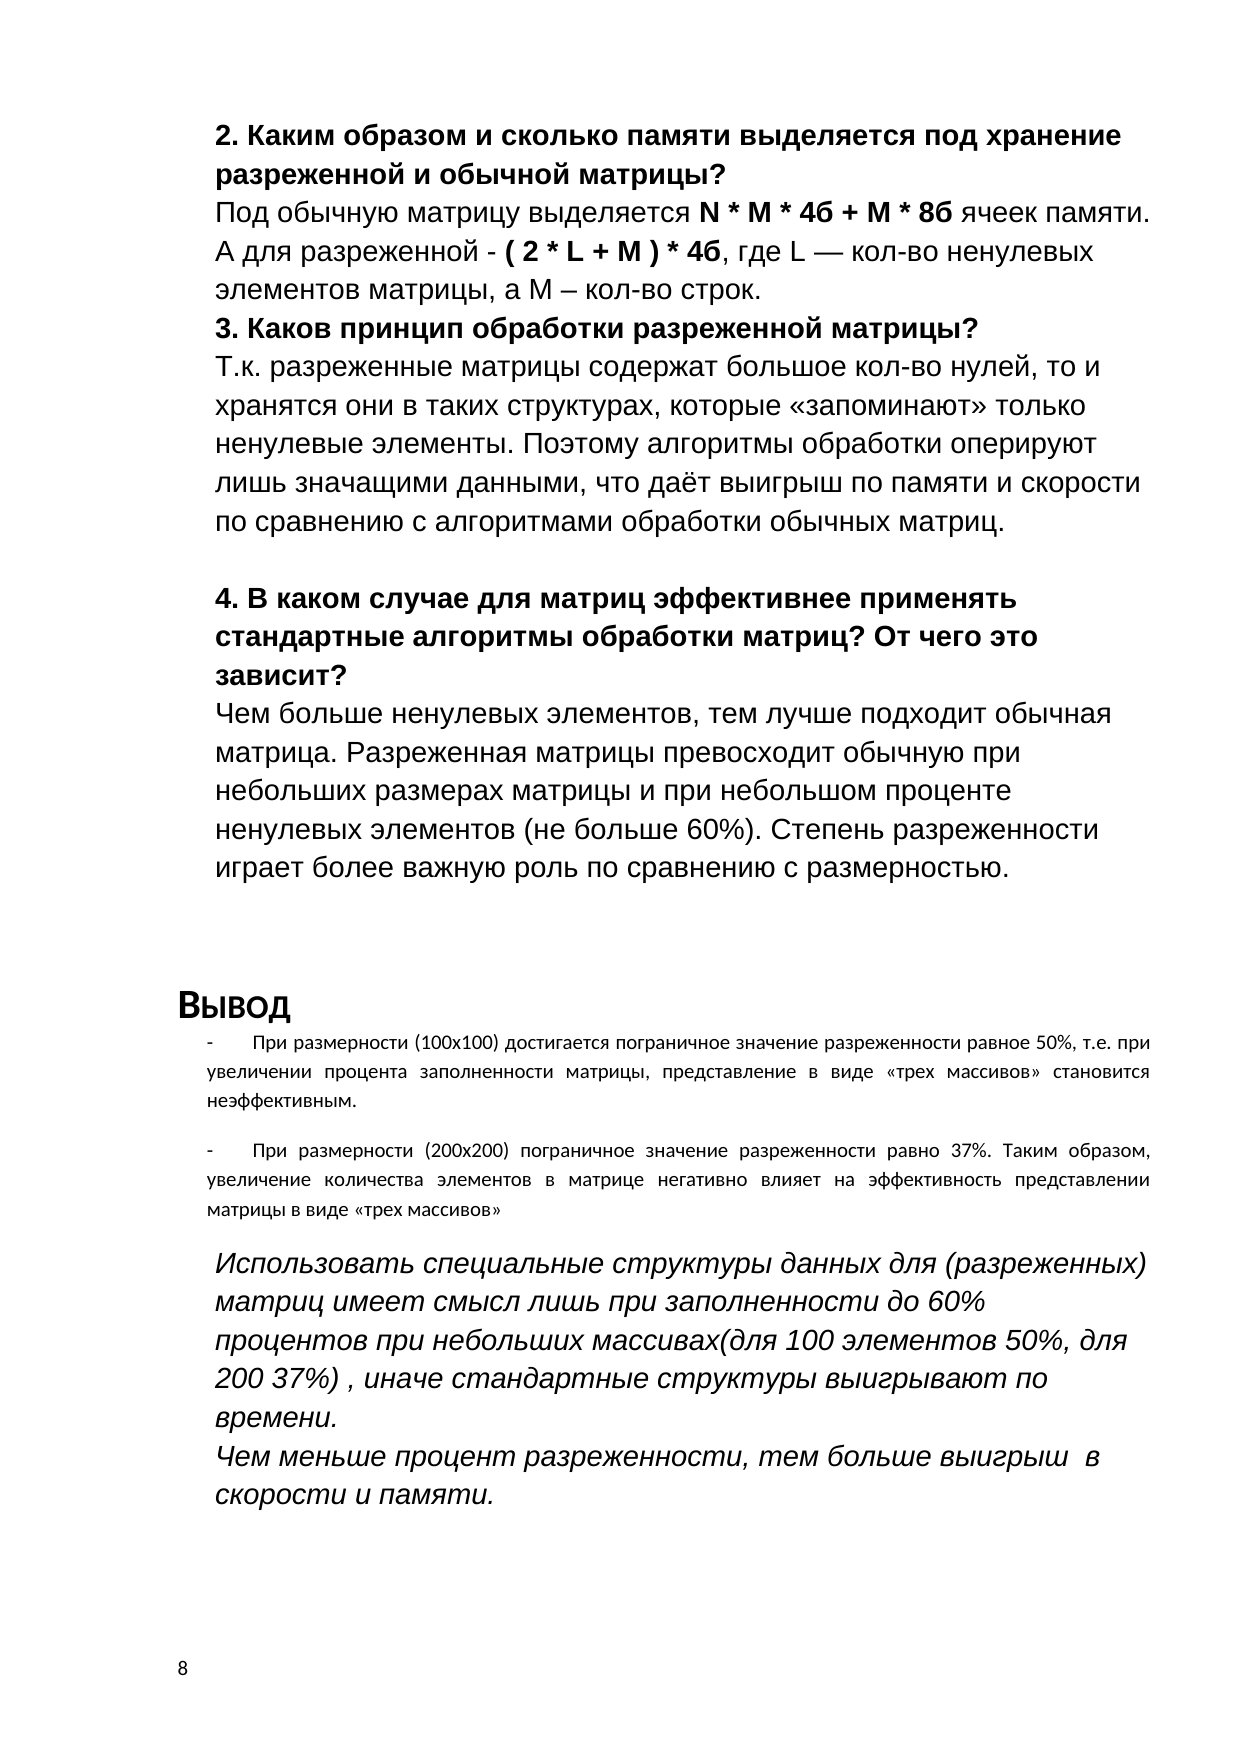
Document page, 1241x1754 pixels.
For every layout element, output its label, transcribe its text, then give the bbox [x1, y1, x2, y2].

text 3. Каков принцип обработки разреженной матрицы? [215, 311, 1152, 344]
text Т.к. разреженные матрицы содержат большое кол-во нулей, то и хранятся они в таких структурах, которые «запоминают» только ненулевые элементы. Поэтому алгоритмы обработки оперируют лишь значащими данными, что даёт выигрыш по памяти и скорости по сравнению с алгоритмами обработки обычных матриц. [215, 349, 1152, 537]
text - При размерности (100х100) достигается пограничное значение разреженности равное 50%, т.е. при увеличении процента заполненности матрицы, представление в виде «трех массивов» становится неэффективным. [207, 1029, 1152, 1113]
text Чем больше ненулевых элементов, тем лучше подходит обычная матрица. Разреженная матрицы превосходит обычную при небольших размерах матрицы и при небольшом проценте ненулевых элементов (не больше 60%). Cтепень разреженности играет более важную роль по сравнению с размерностью. [215, 696, 1152, 884]
text Под обычную матрицу выделяется N * M * 4б + M * 8б ячеек памяти. А для разреженной - ( 2 * L + M ) * 4б, где L — кол-во ненулевых элементов матрицы, а M – кол-во строк. [215, 195, 1152, 306]
subtitle Вывод [177, 978, 1152, 1029]
text Чем меньше процент разреженности, тем больше выигрыш в скорости и памяти. [215, 1438, 1152, 1511]
text - При размерности (200х200) пограничное значение разреженности равно 37%. Таким образом, увеличение количества элементов в матрице негативно влияет на эффективность представлении матрицы в виде «трех массивов» [207, 1137, 1152, 1221]
text 4. В каком случае для матриц эффективнее применять стандартные алгоритмы обработки матриц? От чего это зависит? [215, 542, 1152, 691]
text 2. Каким образом и сколько памяти выделяется под хранение разреженной и обычной матрицы? [215, 118, 1152, 190]
text Использовать специальные структуры данных для (разреженных) матриц имеет смысл лишь при заполненности до 60% процентов при небольших массивах(для 100 элементов 50%, для 200 37%) , иначе стандартные структуры выигрывают по времени. [215, 1246, 1152, 1433]
